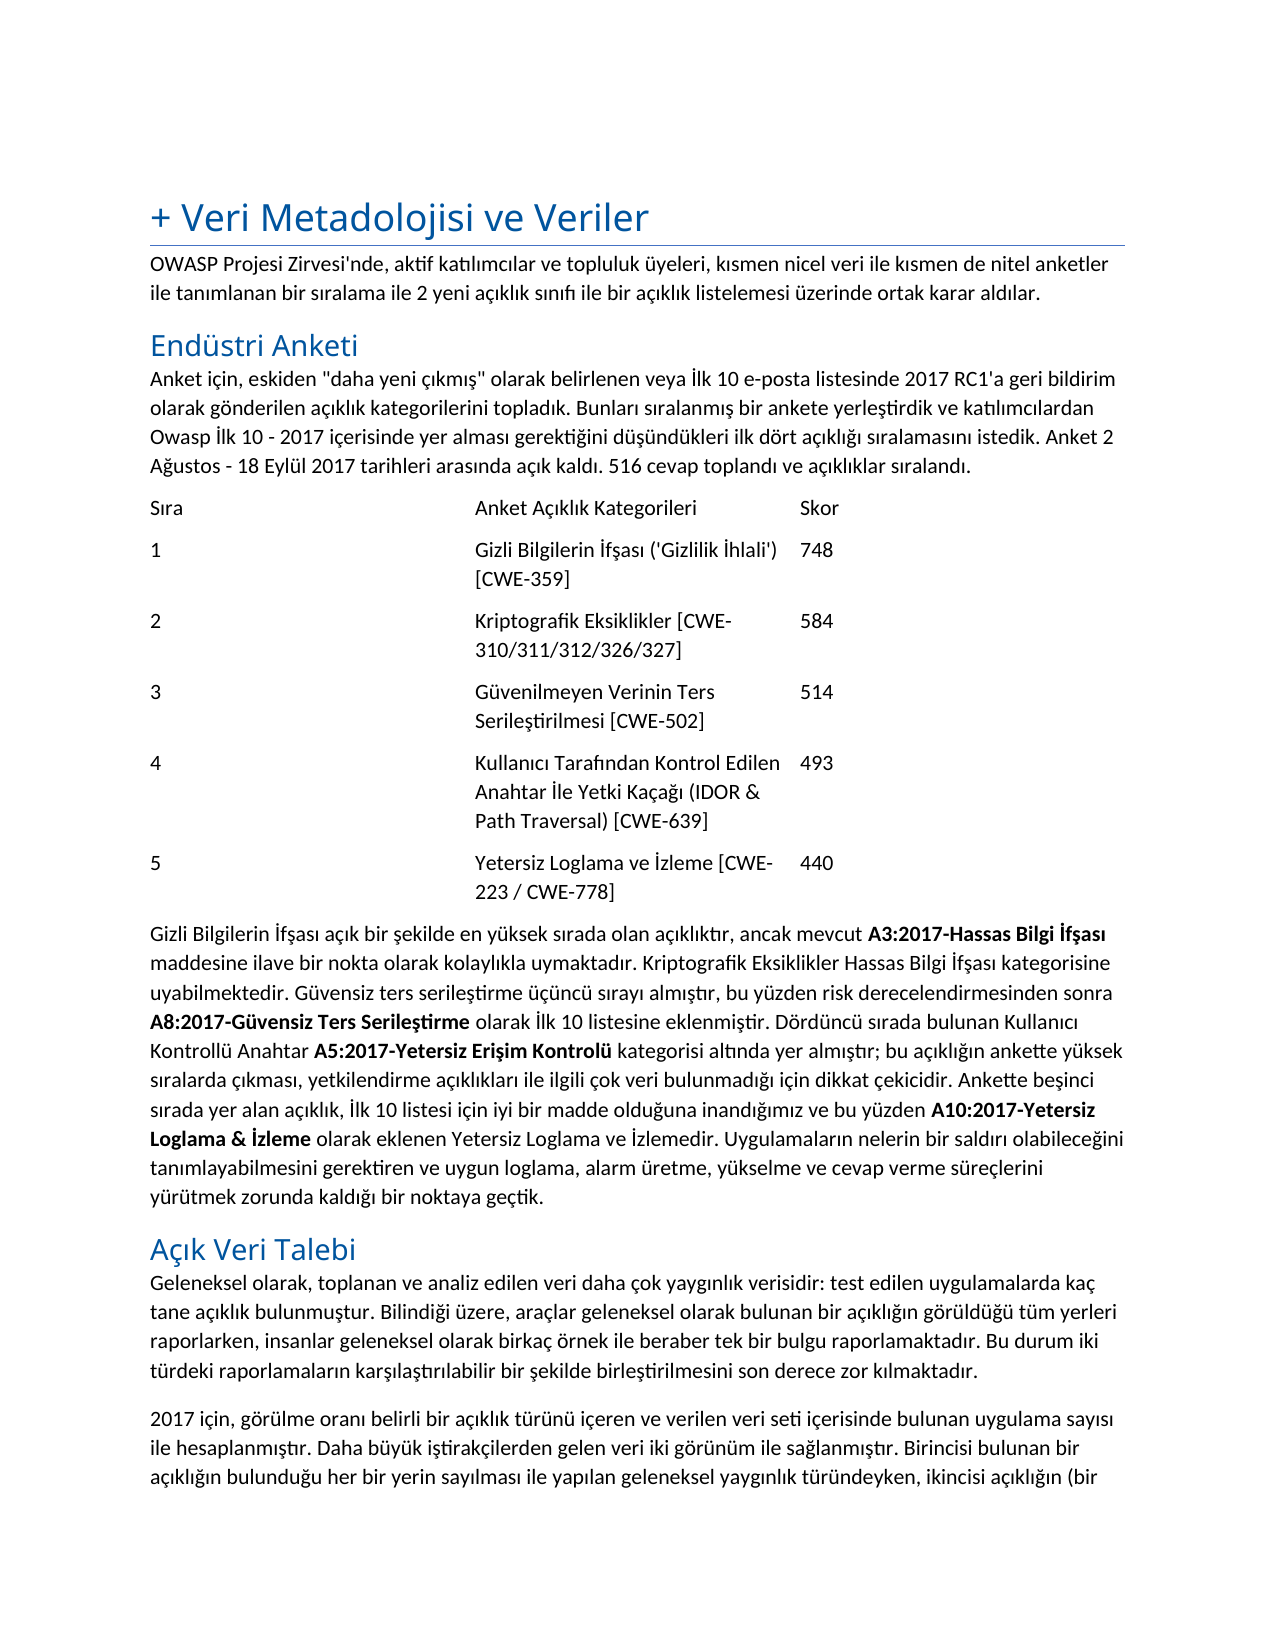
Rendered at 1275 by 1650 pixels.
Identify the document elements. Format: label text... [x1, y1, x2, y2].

table_header Sıra [150, 495, 475, 536]
table_cell 514 [800, 678, 1125, 749]
table_cell 584 [800, 607, 1125, 678]
table_header Anket Açıklık Kategorileri [475, 495, 800, 536]
subtitle + Veri Metadolojisi ve Veriler [150, 192, 1125, 245]
subtitle Açık Veri Talebi [150, 1229, 1125, 1269]
text Gizli Bilgilerin İfşası açık bir şekilde en yüksek sırada olan açıklıktır, ancak mevcut A3:2017-Hassas Bilgi İfşası maddesine ilave bir nokta olarak kolaylıkla uymaktadır. Kriptografik Eksiklikler Hassas Bilgi İfşası kategorisine uyabilmektedir. Güvensiz ters serileştirme üçüncü sırayı almıştır, bu yüzden risk derecelendirmesinden sonra A8:2017-Güvensiz Ters Serileştirme olarak İlk 10 listesine eklenmiştir. Dördüncü sırada bulunan Kullanıcı Kontrollü Anahtar A5:2017-Yetersiz Erişim Kontrolü kategorisi altında yer almıştır; bu açıklığın ankette yüksek sıralarda çıkması, yetkilendirme açıklıkları ile ilgili çok veri bulunmadığı için dikkat çekicidir. Ankette beşinci sırada yer alan açıklık, İlk 10 listesi için iyi bir madde olduğuna inandığımız ve bu yüzden A10:2017-Yetersiz Loglama & İzleme olarak eklenen Yetersiz Loglama ve İzlemedir. Uygulamaların nelerin bir saldırı olabileceğini tanımlayabilmesini gerektiren ve uygun loglama, alarm üretme, yükselme ve cevap verme süreçlerini yürütmek zorunda kaldığı bir noktaya geçtik. [150, 920, 1125, 1210]
text 2017 için, görülme oranı belirli bir açıklık türünü içeren ve verilen veri seti içerisinde bulunan uygulama sayısı ile hesaplanmıştır. Daha büyük iştirakçilerden gelen veri iki görünüm ile sağlanmıştır. Birincisi bulunan bir açıklığın bulunduğu her bir yerin sayılması ile yapılan geleneksel yaygınlık türündeyken, ikincisi açıklığın (bir [150, 1405, 1125, 1490]
table_cell Yetersiz Loglama ve İzleme [CWE-223 / CWE-778] [475, 849, 800, 920]
table_header Skor [800, 495, 1125, 536]
table_cell 3 [150, 678, 475, 749]
table_cell 4 [150, 749, 475, 849]
text OWASP Projesi Zirvesi'nde, aktif katılımcılar ve topluluk üyeleri, kısmen nicel veri ile kısmen de nitel anketler ile tanımlanan bir sıralama ile 2 yeni açıklık sınıfı ile bir açıklık listelemesi üzerinde ortak karar aldılar. [150, 250, 1125, 306]
text Geleneksel olarak, toplanan ve analiz edilen veri daha çok yaygınlık verisidir: test edilen uygulamalarda kaç tane açıklık bulunmuştur. Bilindiği üzere, araçlar geleneksel olarak bulunan bir açıklığın görüldüğü tüm yerleri raporlarken, insanlar geleneksel olarak birkaç örnek ile beraber tek bir bulgu raporlamaktadır. Bu durum iki türdeki raporlamaların karşılaştırılabilir bir şekilde birleştirilmesini son derece zor kılmaktadır. [150, 1269, 1125, 1384]
table_cell 5 [150, 849, 475, 920]
table_cell 493 [800, 749, 1125, 849]
subtitle Endüstri Anketi [150, 325, 1125, 365]
table_cell Güvenilmeyen Verinin Ters Serileştirilmesi [CWE-502] [475, 678, 800, 749]
text Anket için, eskiden "daha yeni çıkmış" olarak belirlenen veya İlk 10 e-posta listesinde 2017 RC1'a geri bildirim olarak gönderilen açıklık kategorilerini topladık. Bunları sıralanmış bir ankete yerleştirdik ve katılımcılardan Owasp İlk 10 - 2017 içerisinde yer alması gerektiğini düşündükleri ilk dört açıklığı sıralamasını istedik. Anket 2 Ağustos - 18 Eylül 2017 tarihleri arasında açık kaldı. 516 cevap toplandı ve açıklıklar sıralandı. [150, 365, 1125, 479]
table_cell Gizli Bilgilerin İfşası ('Gizlilik İhlali') [CWE-359] [475, 536, 800, 607]
table_cell Kriptografik Eksiklikler [CWE-310/311/312/326/327] [475, 607, 800, 678]
table_cell Kullanıcı Tarafından Kontrol Edilen Anahtar İle Yetki Kaçağı (IDOR & Path Traversal) [CWE-639] [475, 749, 800, 849]
table_cell 1 [150, 536, 475, 607]
table_cell 440 [800, 849, 1125, 920]
table_cell 748 [800, 536, 1125, 607]
table_cell 2 [150, 607, 475, 678]
